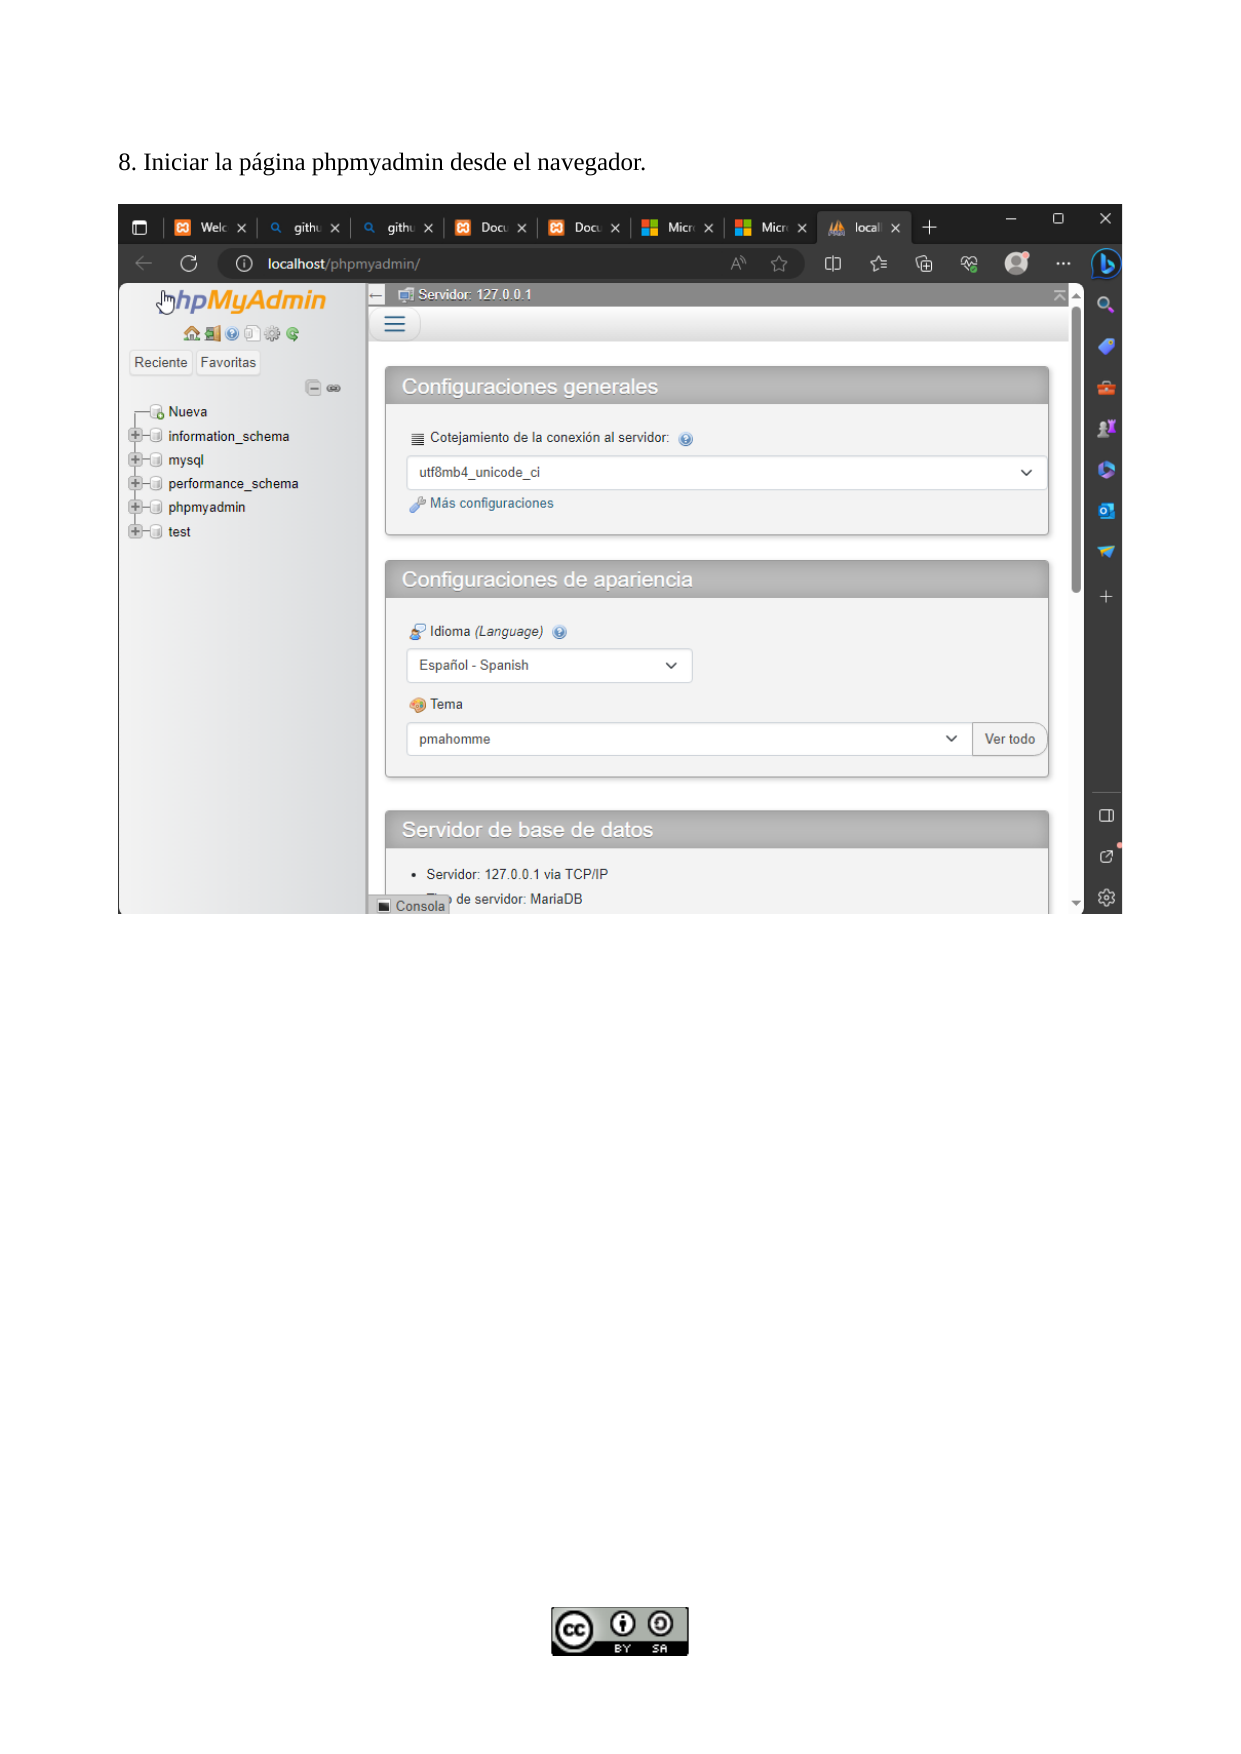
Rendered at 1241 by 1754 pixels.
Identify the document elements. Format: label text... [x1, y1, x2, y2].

picture [118, 204, 1123, 914]
picture [551, 1607, 689, 1656]
text 8. Iniciar la página phpmyadmin desde el navegador. [118, 147, 1122, 176]
